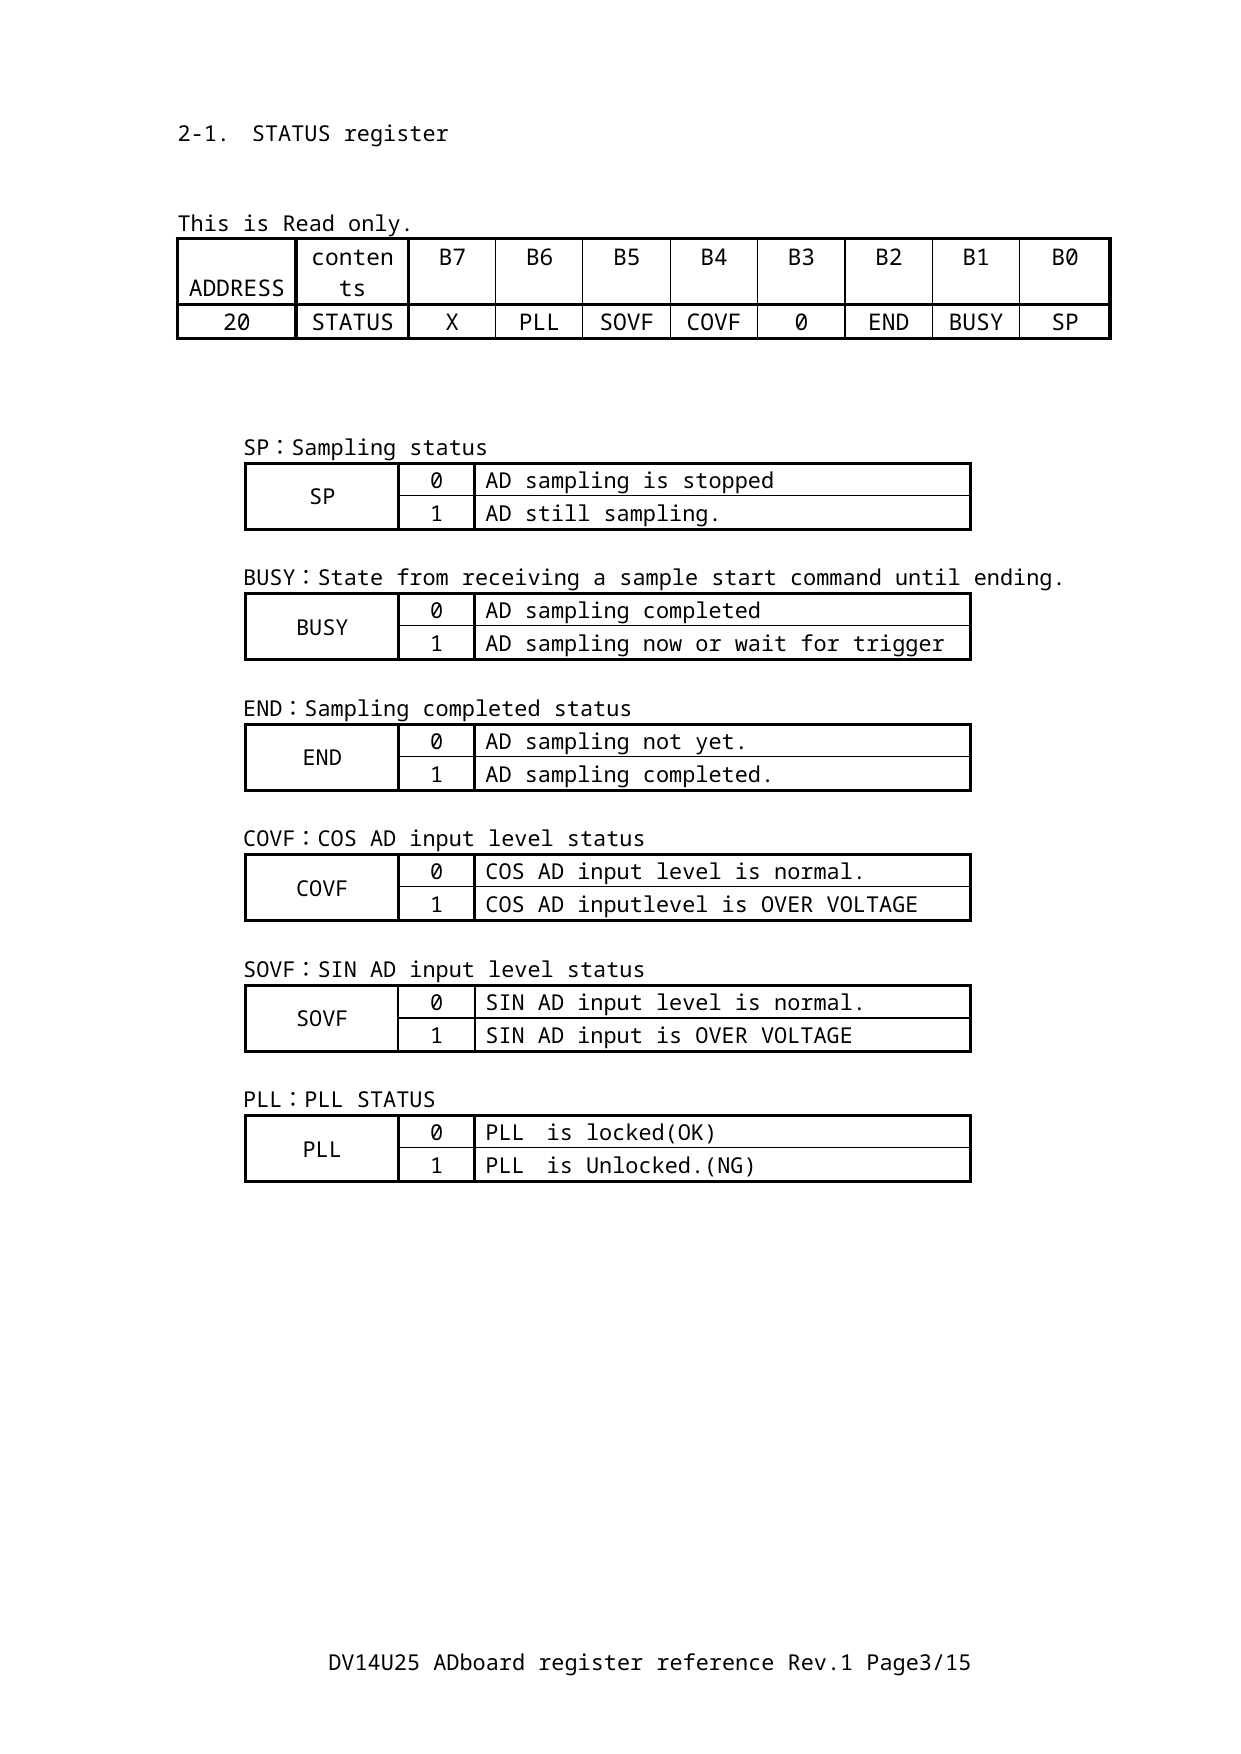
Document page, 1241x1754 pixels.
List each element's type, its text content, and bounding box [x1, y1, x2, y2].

table_cell AD sampling now or wait for trigger [476, 626, 969, 658]
table_header contents [298, 240, 407, 303]
table_cell AD sampling completed. [476, 757, 969, 788]
table_header AD sampling completed [476, 595, 969, 625]
table_cell COVF [671, 306, 757, 337]
text SP：Sampling status [177, 430, 1122, 462]
table_header 0 [400, 856, 473, 886]
table_cell 20 [179, 306, 294, 337]
table_header SOVF [247, 987, 397, 1049]
table_cell STATUS [298, 306, 407, 337]
table_header 0 [399, 987, 474, 1017]
table_header B0 [1020, 240, 1108, 303]
text COVF：COS AD input level status [177, 821, 1122, 853]
table_cell 1 [399, 1019, 474, 1049]
table_header COS AD input level is normal. [476, 856, 969, 886]
text END：Sampling completed status [177, 691, 1122, 723]
table_header AD sampling not yet. [476, 726, 969, 756]
table_header ADDRESS [179, 240, 294, 303]
table_header AD sampling is stopped [476, 465, 969, 494]
table_header B5 [583, 240, 670, 303]
table_cell 1 [400, 887, 473, 919]
table_cell AD still sampling. [476, 496, 969, 527]
text PLL：PLL STATUS [177, 1082, 1122, 1114]
table_header B6 [496, 240, 582, 303]
table_header COVF [247, 856, 397, 919]
table_cell SP [1020, 306, 1108, 337]
table_cell PLL [496, 306, 582, 337]
table_cell END [846, 306, 932, 337]
table_cell 1 [400, 626, 473, 658]
table_header 0 [400, 465, 473, 494]
table_cell 1 [400, 757, 473, 788]
table_header 0 [400, 726, 473, 756]
table_cell 1 [400, 1148, 473, 1180]
table_cell 1 [400, 496, 473, 527]
table_header SIN AD input level is normal. [476, 987, 969, 1017]
table_header BUSY [247, 595, 397, 658]
table_header 0 [400, 1117, 473, 1147]
table_header PLL is locked(OK) [476, 1117, 969, 1147]
table_cell 0 [758, 306, 844, 337]
text SOVF：SIN AD input level status [177, 952, 1122, 984]
table_cell COS AD inputlevel is OVER VOLTAGE [476, 887, 969, 919]
table_cell SIN AD input is OVER VOLTAGE [476, 1019, 969, 1049]
table_header 0 [400, 595, 473, 625]
table_header B2 [846, 240, 932, 303]
text 2-1. STATUS register [177, 118, 1122, 148]
table_cell BUSY [933, 306, 1019, 337]
table_cell SOVF [583, 306, 670, 337]
table_header B7 [410, 240, 495, 303]
text This is Read only. [177, 207, 1122, 237]
table_header END [247, 726, 397, 788]
table_header SP [247, 465, 397, 527]
table_cell PLL is Unlocked.(NG) [476, 1148, 969, 1180]
table_cell X [410, 306, 495, 337]
table_header B3 [758, 240, 844, 303]
table_header B4 [671, 240, 757, 303]
table_header PLL [247, 1117, 397, 1180]
text BUSY：State from receiving a sample start command until ending. [177, 560, 1122, 592]
table_header B1 [933, 240, 1019, 303]
